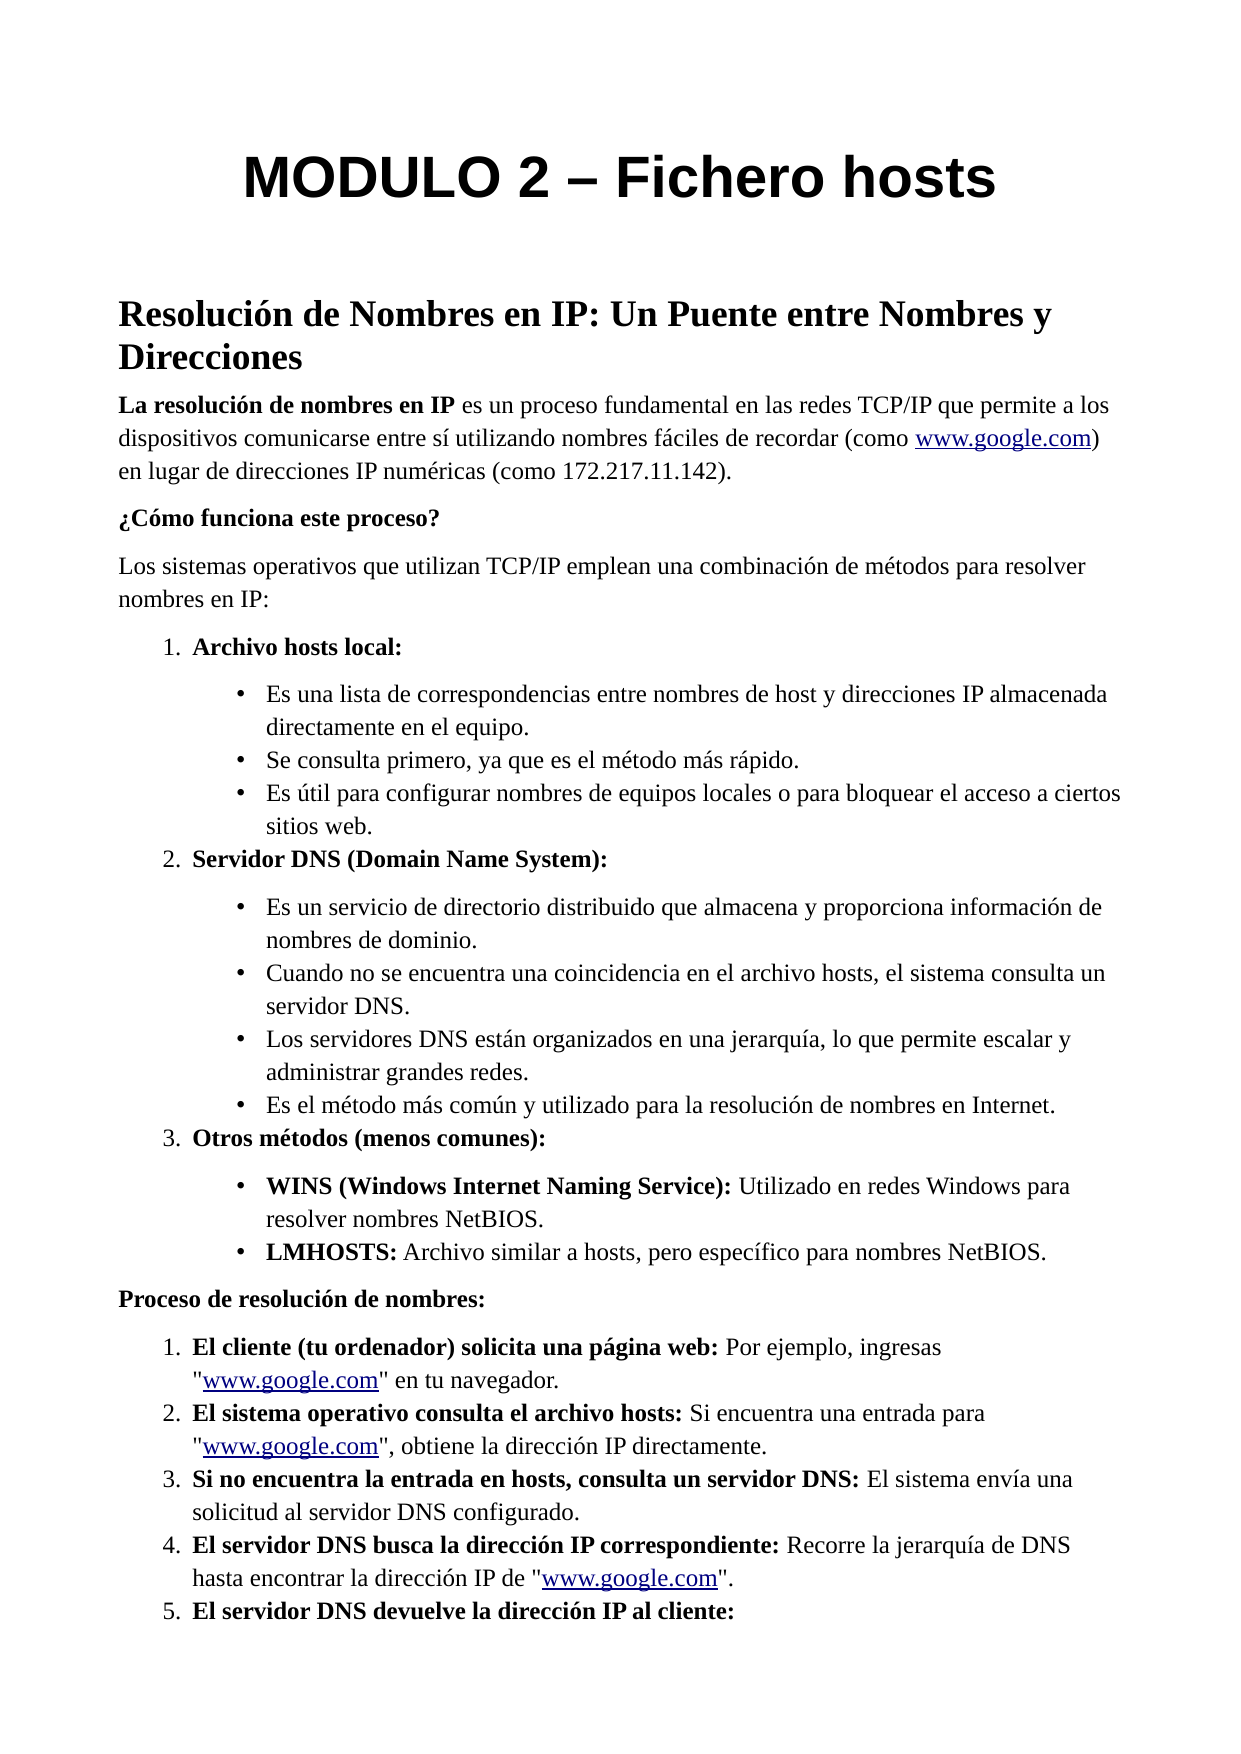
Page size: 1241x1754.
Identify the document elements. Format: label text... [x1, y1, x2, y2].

list El sistema operativo consulta el archivo hosts: Si encuentra una entrada para "www.google.com", obtiene la dirección IP directamente. [162, 1398, 1122, 1460]
list Es una lista de correspondencias entre nombres de host y direcciones IP almacenada directamente en el equipo. [236, 679, 1122, 741]
text ¿Cómo funciona este proceso? [118, 503, 1122, 532]
list Es útil para configurar nombres de equipos locales o para bloquear el acceso a ciertos sitios web. [236, 778, 1122, 840]
list Servidor DNS (Domain Name System): [162, 844, 1122, 873]
list El servidor DNS busca la dirección IP correspondiente: Recorre la jerarquía de DNS hasta encontrar la dirección IP de "www.google.com". [162, 1530, 1122, 1592]
list Archivo hosts local: [162, 632, 1122, 661]
list Los servidores DNS están organizados en una jerarquía, lo que permite escalar y administrar grandes redes. [236, 1024, 1122, 1086]
list Otros métodos (menos comunes): [162, 1123, 1122, 1152]
text La resolución de nombres en IP es un proceso fundamental en las redes TCP/IP que permite a los dispositivos comunicarse entre sí utilizando nombres fáciles de recordar (como www.google.com) en lugar de direcciones IP numéricas (como 172.217.11.142). [118, 390, 1122, 485]
title MODULO 2 – Fichero hosts [118, 143, 1122, 210]
list Si no encuentra la entrada en hosts, consulta un servidor DNS: El sistema envía una solicitud al servidor DNS configurado. [162, 1464, 1122, 1526]
list LMHOSTS: Archivo similar a hosts, pero específico para nombres NetBIOS. [236, 1237, 1122, 1266]
text Proceso de resolución de nombres: [118, 1284, 1122, 1313]
list Se consulta primero, ya que es el método más rápido. [236, 745, 1122, 774]
list Es el método más común y utilizado para la resolución de nombres en Internet. [236, 1090, 1122, 1119]
text Los sistemas operativos que utilizan TCP/IP emplean una combinación de métodos para resolver nombres en IP: [118, 551, 1122, 613]
list WINS (Windows Internet Naming Service): Utilizado en redes Windows para resolver nombres NetBIOS. [236, 1171, 1122, 1233]
list Cuando no se encuentra una coincidencia en el archivo hosts, el sistema consulta un servidor DNS. [236, 958, 1122, 1020]
list Es un servicio de directorio distribuido que almacena y proporciona información de nombres de dominio. [236, 892, 1122, 954]
list El cliente (tu ordenador) solicita una página web: Por ejemplo, ingresas "www.google.com" en tu navegador. [162, 1332, 1122, 1394]
subtitle Resolución de Nombres en IP: Un Puente entre Nombres y Direcciones [118, 291, 1122, 377]
list El servidor DNS devuelve la dirección IP al cliente: [162, 1596, 1122, 1625]
